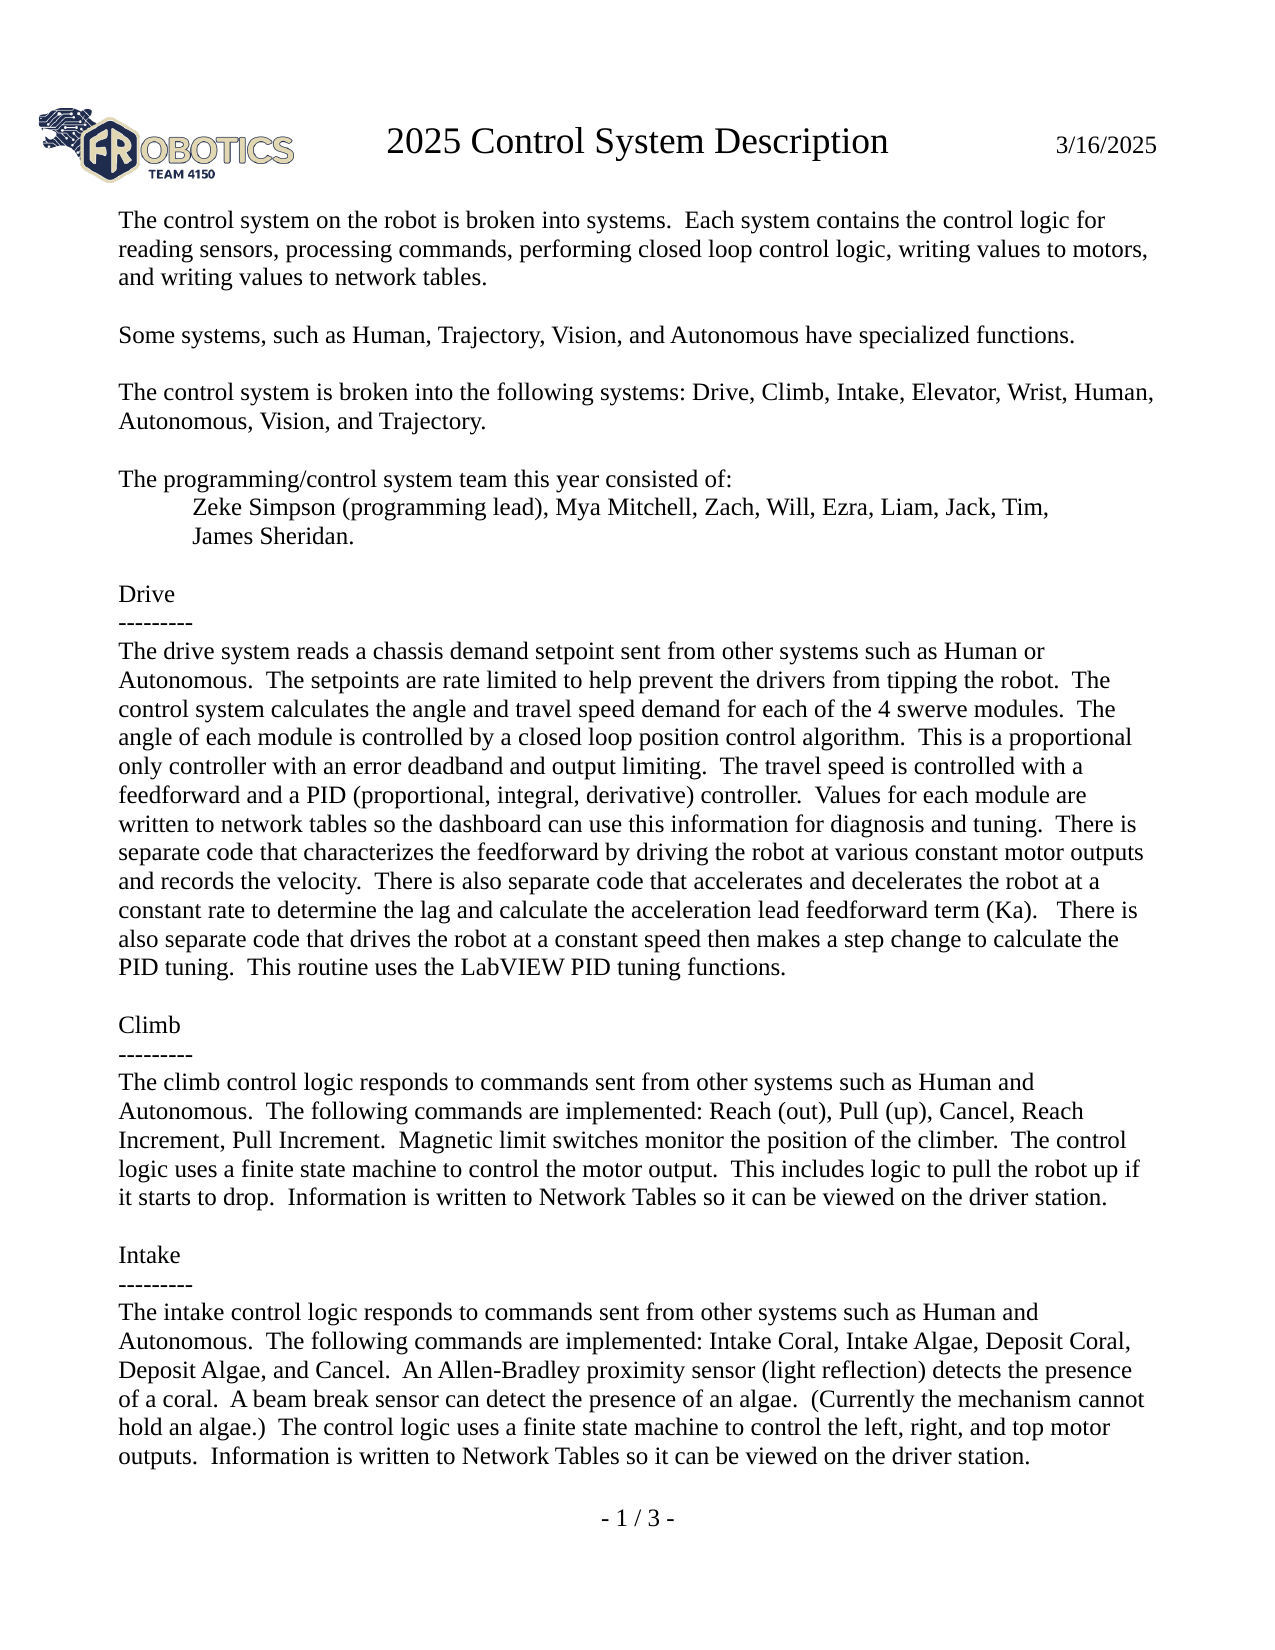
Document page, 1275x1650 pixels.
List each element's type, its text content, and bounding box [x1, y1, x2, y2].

text The drive system reads a chassis demand setpoint sent from other systems such as Human or Autonomous. The setpoints are rate limited to help prevent the drivers from tipping the robot. The control system calculates the angle and travel speed demand for each of the 4 swerve modules. The angle of each module is controlled by a closed loop position control algorithm. This is a proportional only controller with an error deadband and output limiting. The travel speed is controlled with a feedforward and a PID (proportional, integral, derivative) controller. Values for each module are written to network tables so the dashboard can use this information for diagnosis and tuning. There is separate code that characterizes the feedforward by driving the robot at various constant motor outputs and records the velocity. There is also separate code that accelerates and decelerates the robot at a constant rate to determine the lag and calculate the acceleration lead feedforward term (Ka). There is also separate code that drives the robot at a constant speed then makes a step change to calculate the PID tuning. This routine uses the LabVIEW PID tuning functions. [118, 636, 1157, 981]
text The control system is broken into the following systems: Drive, Climb, Intake, Elevator, Wrist, Human, Autonomous, Vision, and Trajectory. [118, 377, 1157, 435]
text Zeke Simpson (programming lead), Mya Mitchell, Zach, Will, Ezra, Liam, Jack, Tim, [118, 492, 1157, 521]
text James Sheridan. [118, 521, 1157, 550]
text The control system on the robot is broken into systems. Each system contains the control logic for reading sensors, processing commands, performing closed loop control logic, writing values to motors, and writing values to network tables. [118, 205, 1157, 291]
text The programming/control system team this year consisted of: [118, 464, 1157, 492]
text Drive [118, 579, 1157, 607]
text Climb [118, 1010, 1157, 1039]
text The climb control logic responds to commands sent from other systems such as Human and Autonomous. The following commands are implemented: Reach (out), Pull (up), Cancel, Reach Increment, Pull Increment. Magnetic limit switches monitor the position of the climber. The control logic uses a finite state machine to control the motor output. This includes logic to pull the robot up if it starts to drop. Information is written to Network Tables so it can be viewed on the driver station. [118, 1067, 1157, 1211]
text --------- [118, 607, 1157, 636]
text --------- [118, 1039, 1157, 1067]
text Intake [118, 1240, 1157, 1269]
text --------- [118, 1269, 1157, 1297]
text The intake control logic responds to commands sent from other systems such as Human and Autonomous. The following commands are implemented: Intake Coral, Intake Algae, Deposit Coral, Deposit Algae, and Cancel. An Allen-Bradley proximity sensor (light reflection) detects the presence of a coral. A beam break sensor can detect the presence of an algae. (Currently the mechanism cannot hold an algae.) The control logic uses a finite state machine to control the left, right, and top motor outputs. Information is written to Network Tables so it can be viewed on the driver station. [118, 1297, 1157, 1470]
text Some systems, such as Human, Trajectory, Vision, and Autonomous have specialized functions. [118, 320, 1157, 349]
picture [38, 108, 294, 183]
